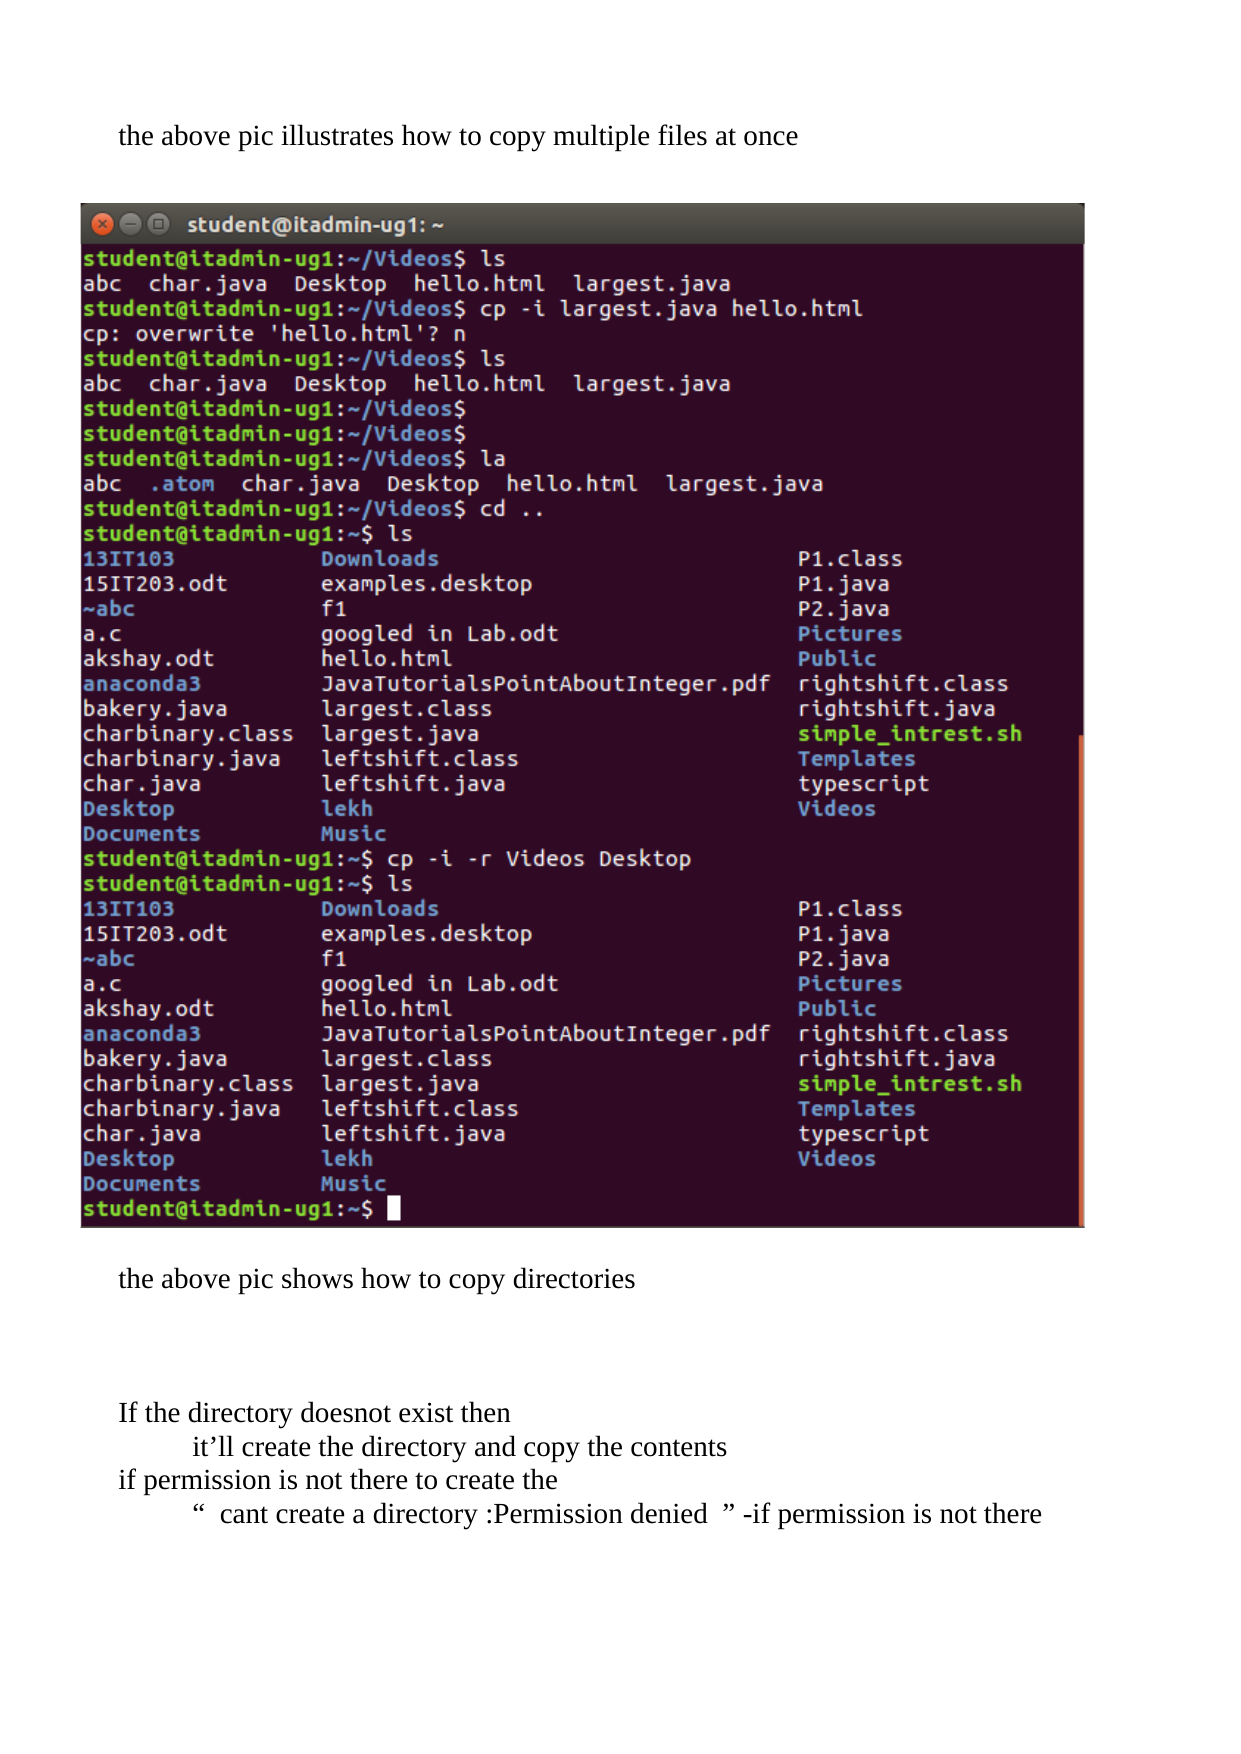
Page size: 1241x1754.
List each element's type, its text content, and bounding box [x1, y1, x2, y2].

picture [80, 203, 1085, 1228]
text it’ll create the directory and copy the contents [118, 1429, 1122, 1462]
text “ cant create a directory :Permission denied ” -if permission is not there [118, 1496, 1122, 1529]
text the above pic shows how to copy directories [118, 1261, 1122, 1295]
text if permission is not there to create the [118, 1462, 1122, 1496]
text If the directory doesnot exist then [118, 1395, 1122, 1429]
text the above pic illustrates how to copy multiple files at once [118, 118, 1122, 152]
